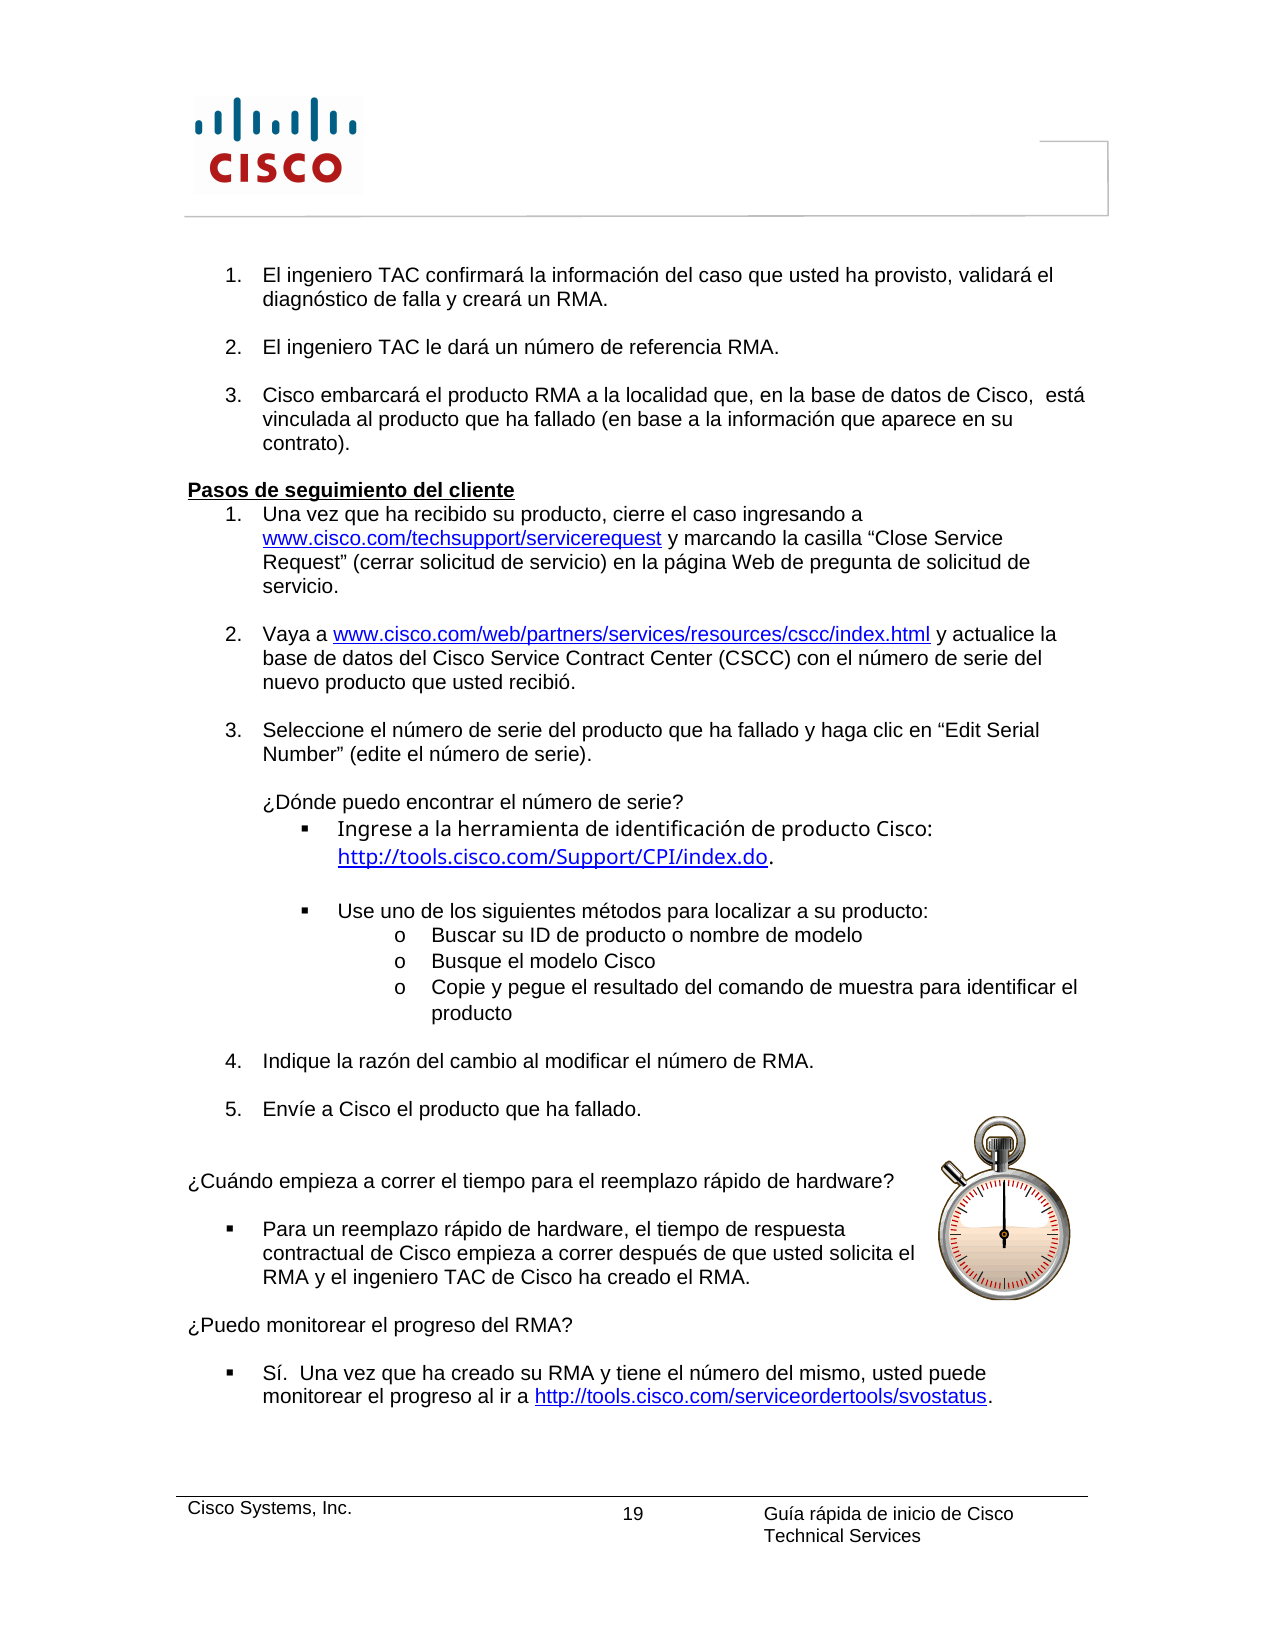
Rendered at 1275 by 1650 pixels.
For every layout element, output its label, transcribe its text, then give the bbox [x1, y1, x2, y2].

text [1010, 1144, 1087, 1192]
list El ingeniero TAC le dará un número de referencia RMA. [225, 334, 1087, 358]
list El ingeniero TAC confirmará la información del caso que usted ha provisto, validará el diagnóstico de falla y creará un RMA. [225, 217, 1087, 311]
list Seleccione el número de serie del producto que ha fallado y haga clic en “Edit Serial Number” (edite el número de serie). [225, 718, 1087, 766]
list Sí. Una vez que ha creado su RMA y tiene el número del mismo, usted puede monitorear el progreso al ir a http://tools.cisco.com/serviceordertools/svostatus. [225, 1360, 1087, 1408]
picture [192, 96, 364, 195]
list Indique la razón del cambio al modificar el número de RMA. [225, 1049, 1087, 1073]
list Buscar su ID de producto o nombre de modelo [394, 923, 1087, 949]
list Use uno de los siguientes métodos para localizar a su producto: [300, 899, 1087, 923]
list Cisco embarcará el producto RMA a la localidad que, en la base de datos de Cisco, está vinculada al producto que ha fallado (en base a la información que aparece en su contrato). [225, 382, 1087, 454]
list ¿Dónde puedo encontrar el número de serie? [262, 790, 1087, 814]
list Copie y pegue el resultado del comando de muestra para identificar el producto [394, 975, 1087, 1025]
text ¿Cuándo empieza a correr el tiempo para el reemplazo rápido de hardware? [187, 1144, 991, 1192]
list Pasos de seguimiento del cliente [187, 478, 1087, 502]
list Busque el modelo Cisco [394, 949, 1087, 975]
list Envíe a Cisco el producto que ha fallado. [225, 1097, 1087, 1121]
list Una vez que ha recibido su producto, cierre el caso ingresando a www.cisco.com/techsupport/servicerequest y marcando la casilla “Close Service Request” (cerrar solicitud de servicio) en la página Web de pregunta de solicitud de servicio. [225, 502, 1087, 598]
list Para un reemplazo rápido de hardware, el tiempo de respuesta contractual de Cisco empieza a correr después de que usted solicita el RMA y el ingeniero TAC de Cisco ha creado el RMA. [225, 1216, 963, 1288]
text ¿Puedo monitorear el progreso del RMA? [187, 1312, 1087, 1336]
list [225, 150, 1087, 215]
list Vaya a www.cisco.com/web/partners/services/resources/cscc/index.html y actualice la base de datos del Cisco Service Contract Center (CSCC) con el número de serie del nuevo producto que usted recibió. [225, 622, 1087, 694]
list Ingrese a la herramienta de identificación de producto Cisco: http://tools.cisco.com/Support/CPI/index.do. [300, 814, 1087, 899]
